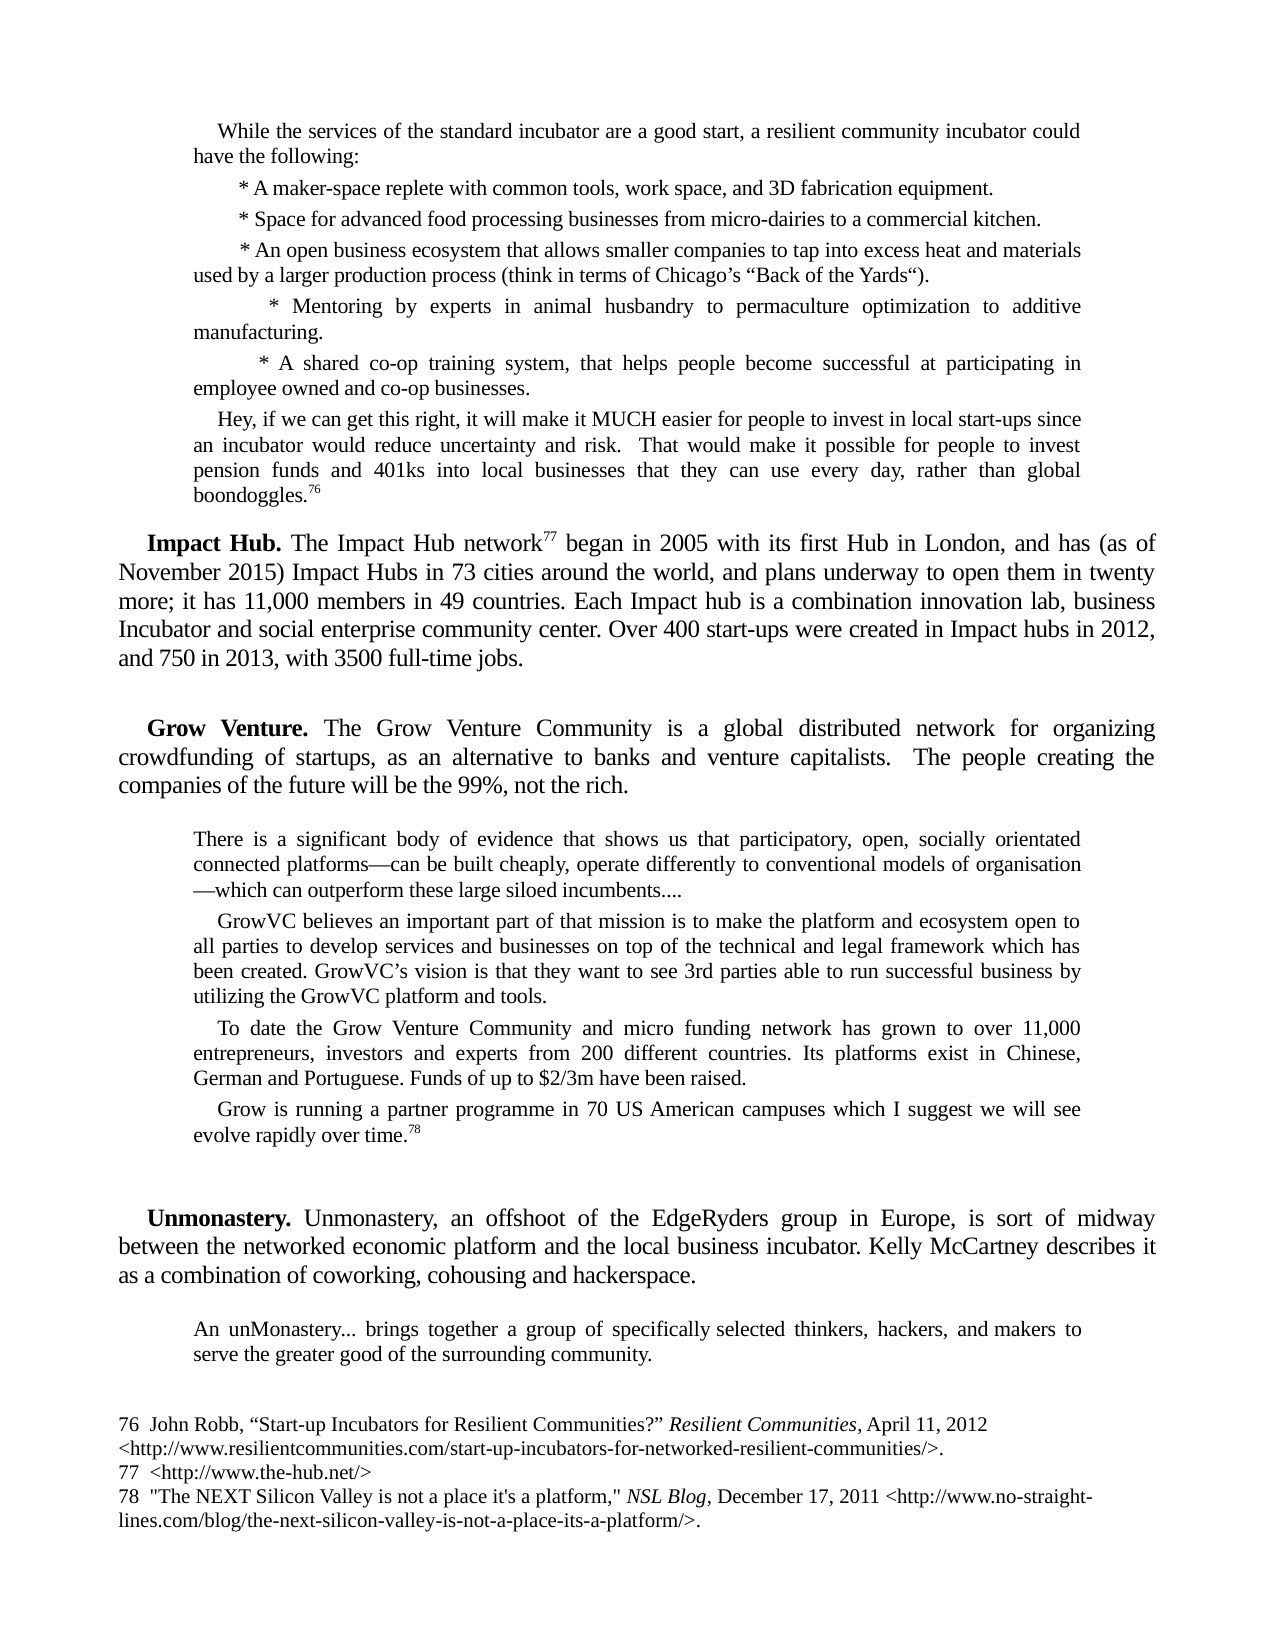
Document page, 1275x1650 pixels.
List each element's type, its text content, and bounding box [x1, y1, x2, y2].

text Unmonastery. Unmonastery, an offshoot of the EdgeRyders group in Europe, is sort of midway between the networked economic platform and the local business incubator. Kelly McCartney describes it as a combination of coworking, cohousing and hackerspace. [118, 1203, 1157, 1289]
text Grow Venture. The Grow Venture Community is a global distributed network for organizing crowdfunding of startups, as an alternative to banks and venture capitalists. The people creating the companies of the future will be the 99%, not the rich. [118, 713, 1157, 799]
text <http://www.the-hub.net/> [118, 1460, 1157, 1484]
text * Space for advanced food processing businesses from micro-dairies to a commercial kitchen. [193, 206, 1082, 231]
text Hey, if we can get this right, it will make it MUCH easier for people to invest in local start-ups since an incubator would reduce uncertainty and risk. That would make it possible for people to invest pension funds and 401ks into local businesses that they can use every day, rather than global boondoggles. [193, 406, 1082, 507]
text An unMonastery... brings together a group of specifically selected thinkers, hackers, and makers to serve the greater good of the surrounding community. [193, 1316, 1082, 1366]
text * An open business ecosystem that allows smaller companies to tap into excess heat and materials used by a larger production process (think in terms of Chicago’s “Back of the Yards“). [193, 237, 1082, 287]
text "The NEXT Silicon Valley is not a place it's a platform," NSL Blog, December 17, 2011 <http://www.no-straight-lines.com/blog/the-next-silicon-valley-is-not-a-place-its-a-platform/>. [118, 1484, 1157, 1532]
text Grow is running a partner programme in 70 US American campuses which I suggest we will see evolve rapidly over time. [193, 1096, 1082, 1147]
text There is a significant body of evidence that shows us that participatory, open, socially orientated connected platforms—can be built cheaply, operate differently to conventional models of organisation—which can outperform these large siloed incumbents.... [193, 826, 1082, 902]
text Impact Hub. The Impact Hub network began in 2005 with its first Hub in London, and has (as of November 2015) Impact Hubs in 73 cities around the world, and plans underway to open them in twenty more; it has 11,000 members in 49 countries. Each Impact hub is a combination innovation lab, business Incubator and social enterprise community center. Over 400 start-ups were created in Impact hubs in 2012, and 750 in 2013, with 3500 full-time jobs. [118, 528, 1157, 672]
text While the services of the standard incubator are a good start, a resilient community incubator could have the following: [193, 118, 1082, 168]
text * Mentoring by experts in animal husbandry to permaculture optimization to additive manufacturing. [193, 293, 1082, 344]
text * A maker-space replete with common tools, work space, and 3D fabrication equipment. [193, 174, 1082, 200]
text John Robb, “Start-up Incubators for Resilient Communities?” Resilient Communities, April 11, 2012 <http://www.resilientcommunities.com/start-up-incubators-for-networked-resilient-communities/>. [118, 1412, 1157, 1460]
text * A shared co-op training system, that helps people become successful at participating in employee owned and co-op businesses. [193, 350, 1082, 400]
text GrowVC believes an important part of that mission is to make the platform and ecosystem open to all parties to develop services and businesses on top of the technical and legal framework which has been created. GrowVC’s vision is that they want to see 3rd parties able to run successful business by utilizing the GrowVC platform and tools. [193, 908, 1082, 1009]
text To date the Grow Venture Community and micro funding network has grown to over 11,000 entrepreneurs, investors and experts from 200 different countries. Its platforms exist in Chinese, German and Portuguese. Funds of up to $2/3m have been raised. [193, 1015, 1082, 1090]
